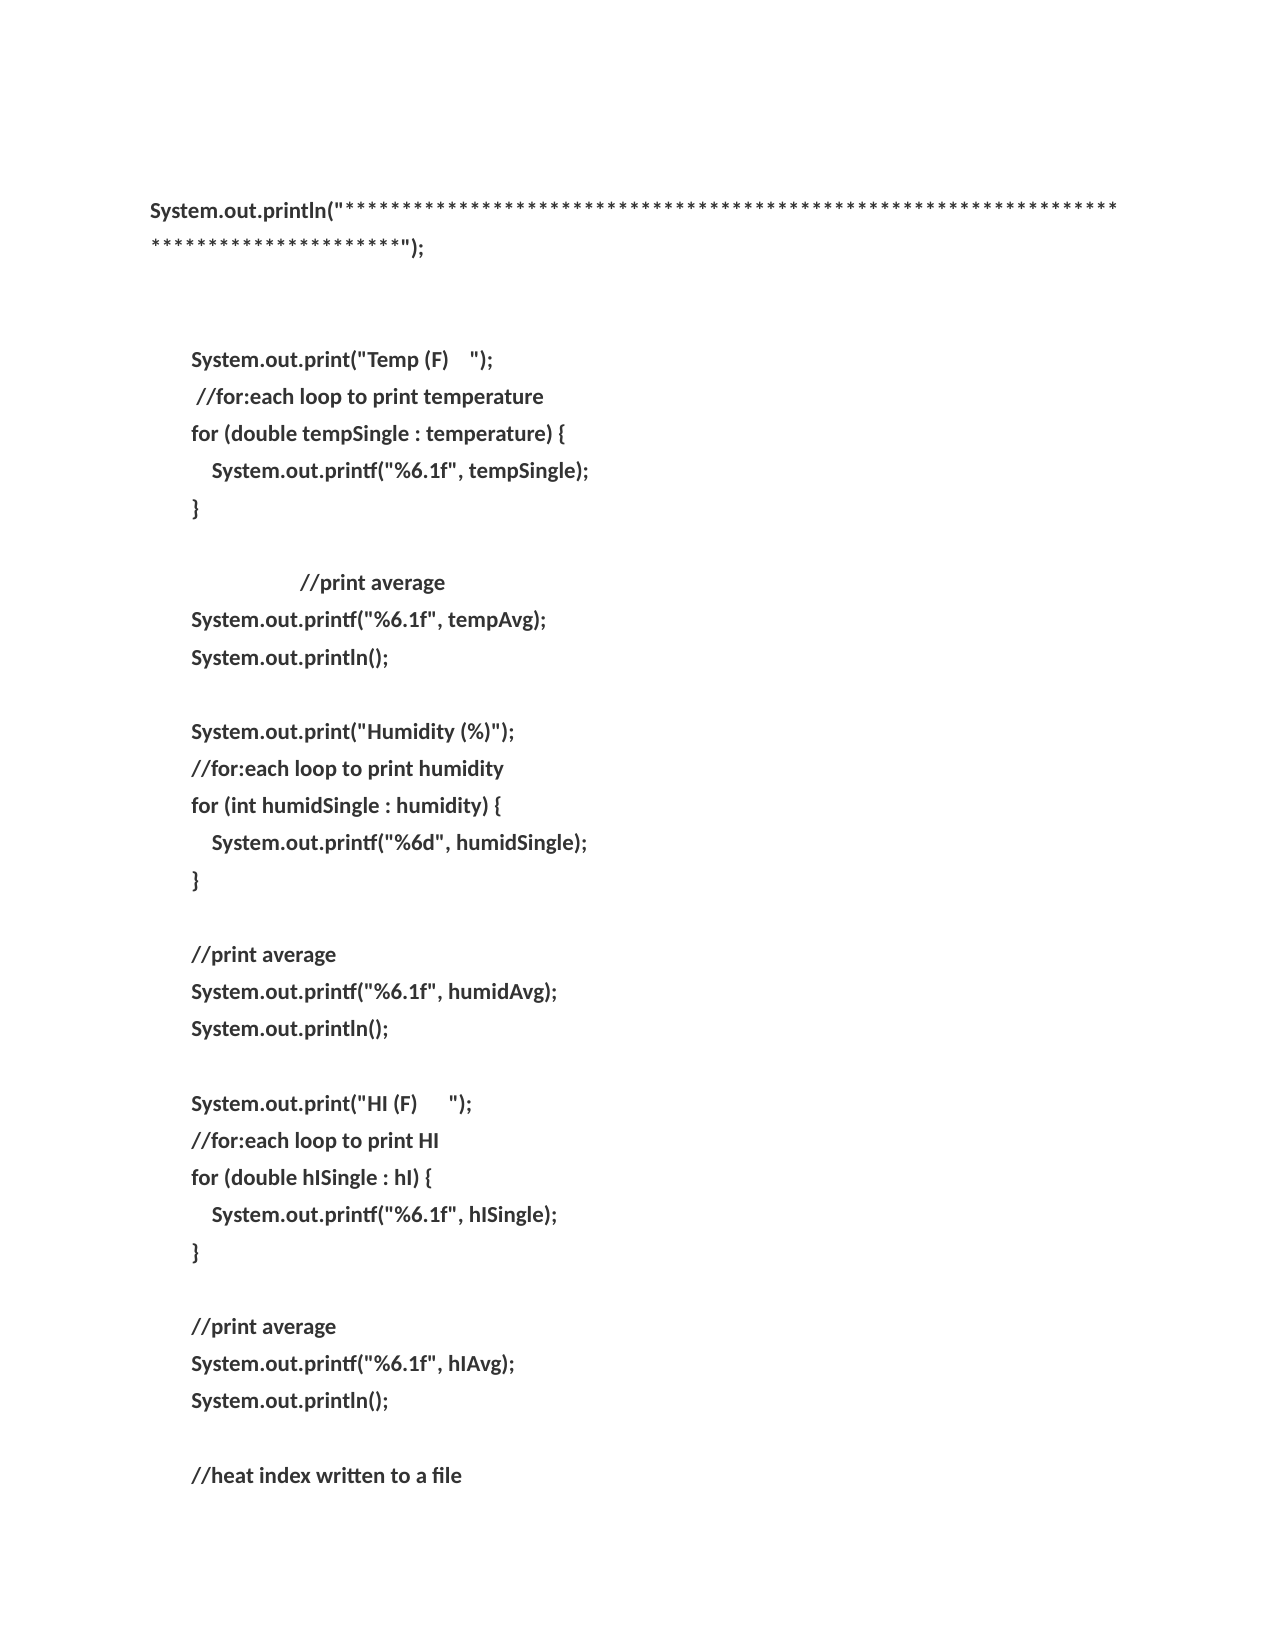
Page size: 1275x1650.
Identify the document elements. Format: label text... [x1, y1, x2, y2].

text System.out.printf("%6.1f", tempSingle); [150, 447, 1125, 485]
text //for:each loop to print temperature [150, 373, 1125, 410]
text System.out.printf("%6.1f", hISingle); [150, 1191, 1125, 1228]
text } [150, 485, 1125, 522]
text System.out.println(); [150, 1005, 1125, 1042]
text System.out.println(); [150, 633, 1125, 671]
text for (int humidSingle : humidity) { [150, 782, 1125, 819]
text //print average [150, 559, 1125, 596]
text //for:each loop to print humidity [150, 745, 1125, 782]
text for (double hISingle : hI) { [150, 1154, 1125, 1191]
text System.out.print("Humidity (%)"); [150, 708, 1125, 745]
text } [150, 857, 1125, 894]
text System.out.println(); [150, 1377, 1125, 1414]
text System.out.print("Temp (F) "); [150, 336, 1125, 373]
text //for:each loop to print HI [150, 1117, 1125, 1154]
text System.out.println("******************************************************************************************"); [150, 150, 1125, 262]
text System.out.printf("%6d", humidSingle); [150, 819, 1125, 857]
text } [150, 1228, 1125, 1266]
text System.out.print("HI (F) "); [150, 1080, 1125, 1117]
text System.out.printf("%6.1f", hIAvg); [150, 1340, 1125, 1377]
text System.out.printf("%6.1f", tempAvg); [150, 596, 1125, 633]
text //print average [150, 1303, 1125, 1340]
text //print average [150, 931, 1125, 968]
text for (double tempSingle : temperature) { [150, 410, 1125, 447]
text System.out.printf("%6.1f", humidAvg); [150, 968, 1125, 1005]
text //heat index written to a file [150, 1452, 1125, 1489]
